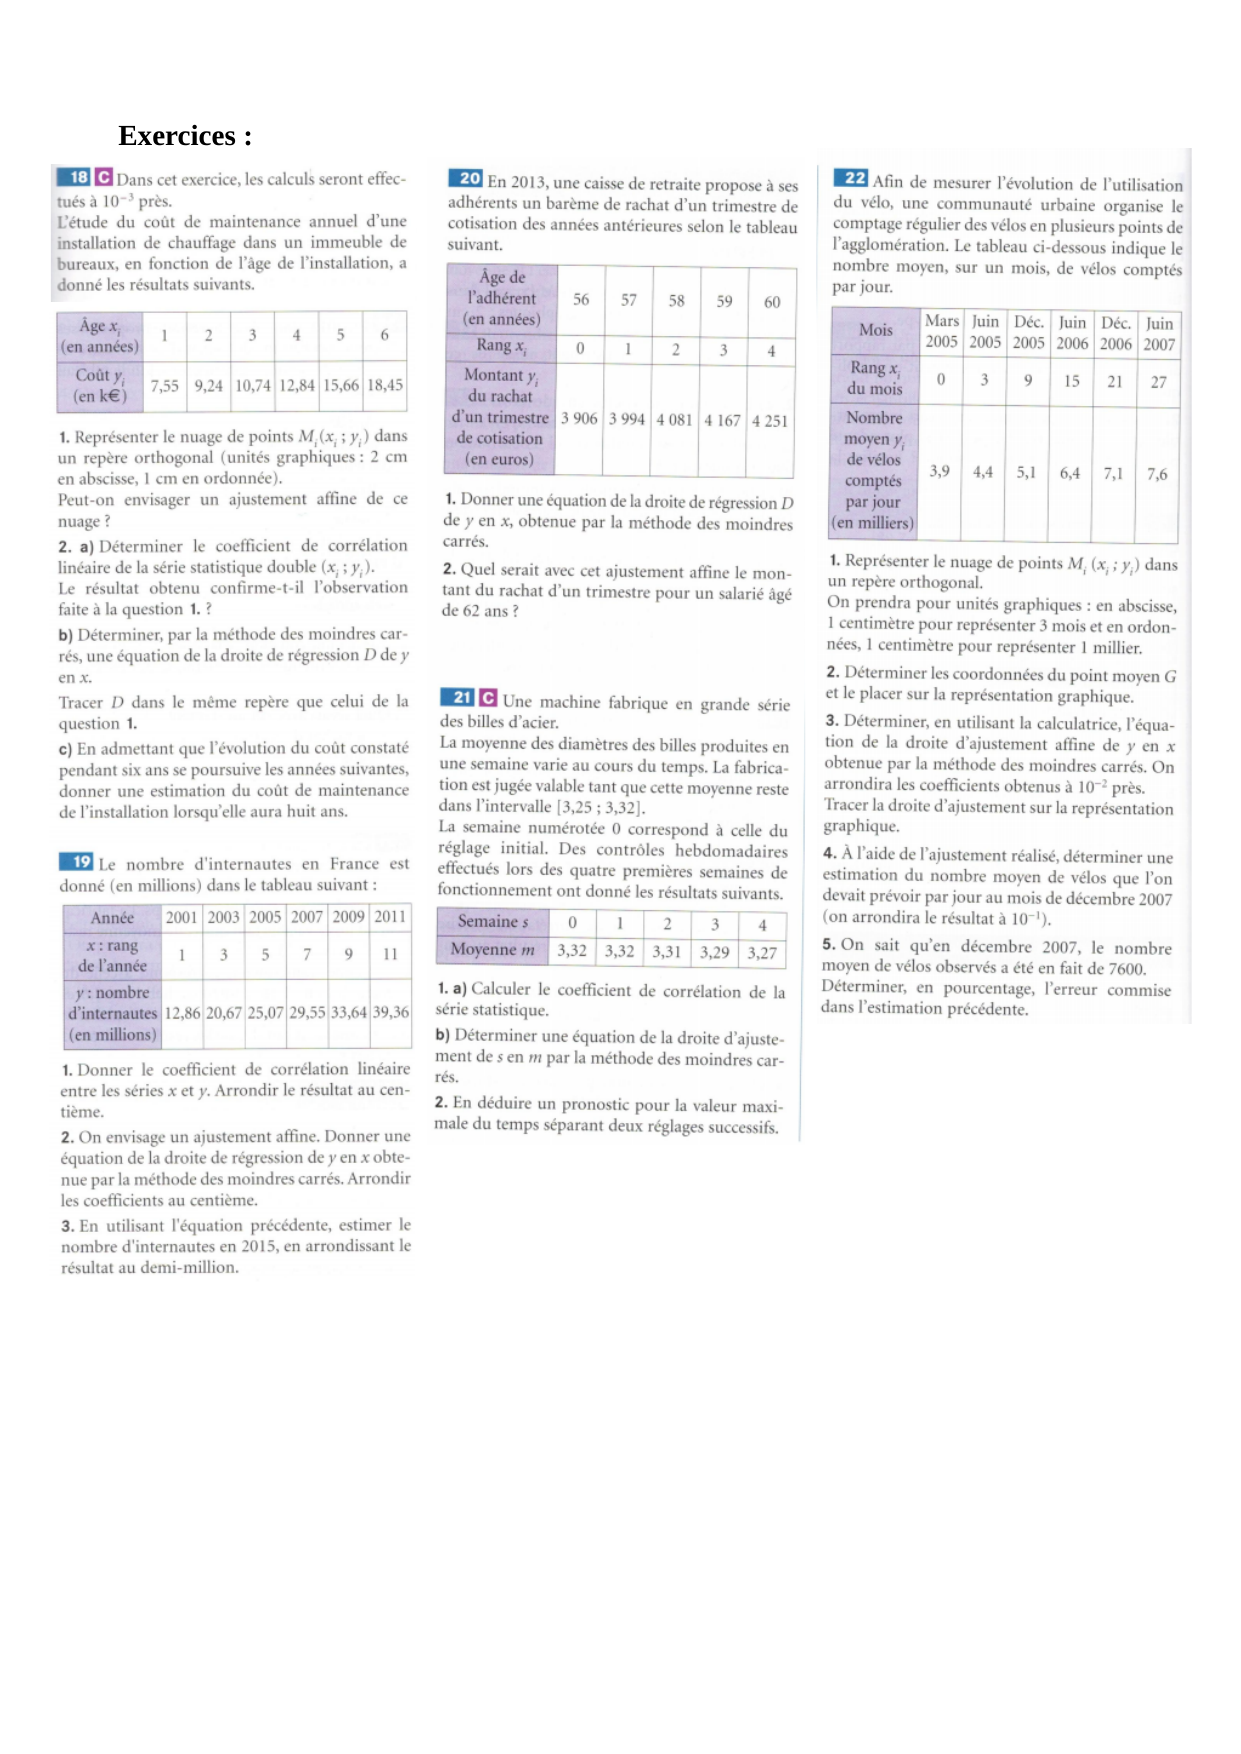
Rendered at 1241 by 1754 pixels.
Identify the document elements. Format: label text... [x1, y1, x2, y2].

picture [48, 164, 418, 1284]
picture [816, 148, 1192, 1024]
picture [426, 157, 806, 1145]
text Exercices : [118, 118, 1122, 152]
